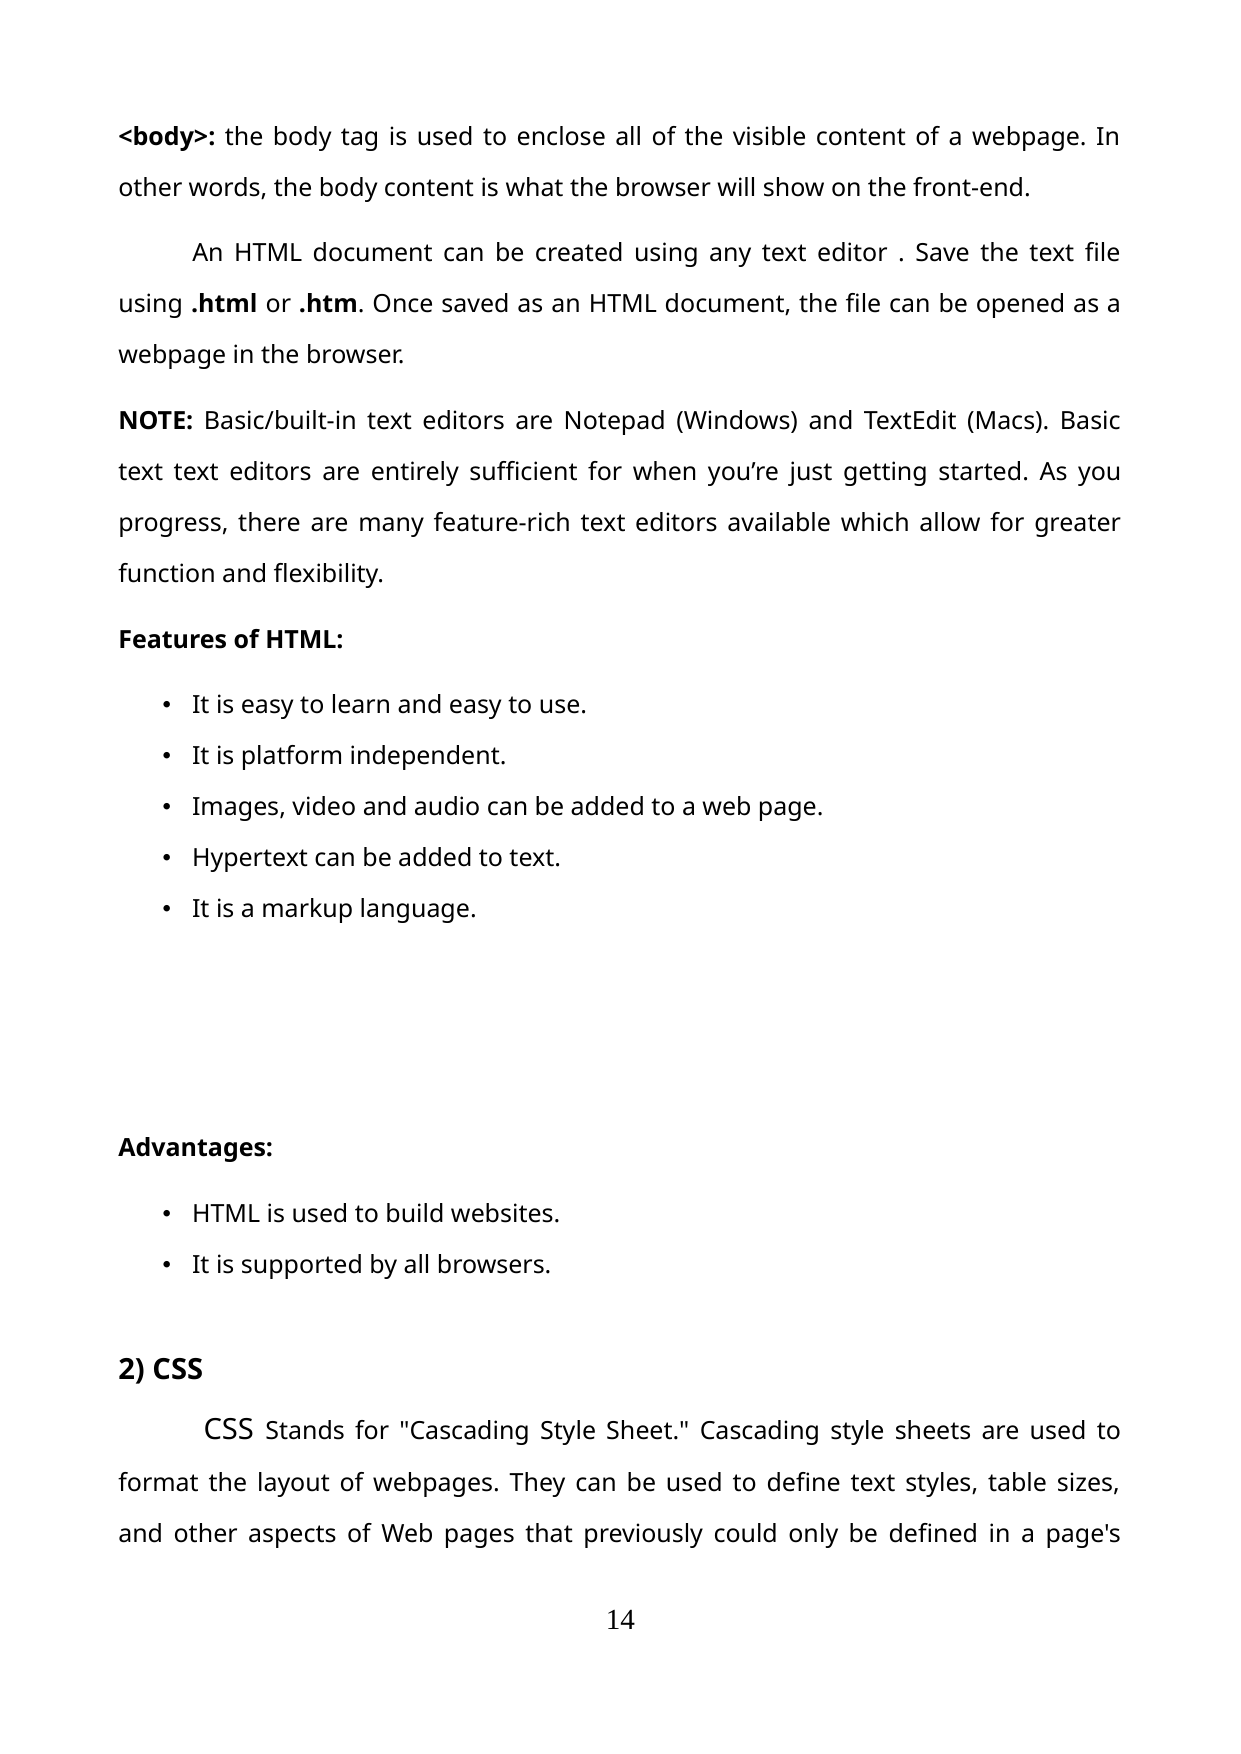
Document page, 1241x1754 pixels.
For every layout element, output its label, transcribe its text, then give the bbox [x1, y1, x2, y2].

list It is platform independent. [162, 738, 1122, 772]
text 2) CSS [118, 1348, 1122, 1388]
text CSS Stands for "Cascading Style Sheet." Cascading style sheets are used to format the layout of webpages. They can be used to define text styles, table sizes, and other aspects of Web pages that previously could only be defined in a page's [118, 1408, 1122, 1550]
text NOTE: Basic/built-in text editors are Notepad (Windows) and TextEdit (Macs). Basic text text editors are entirely sufficient for when you’re just getting started. As you progress, there are many feature-rich text editors available which allow for greater function and flexibility. [118, 402, 1122, 590]
text <body>: the body tag is used to enclose all of the visible content of a webpage. In other words, the body content is what the browser will show on the front-end. [118, 118, 1122, 203]
list Hypertext can be added to text. [162, 840, 1122, 874]
list It is a markup language. [162, 891, 1122, 925]
text Advantages: [118, 1130, 1122, 1164]
text Features of HTML: [118, 621, 1122, 655]
list Images, video and audio can be added to a web page. [162, 789, 1122, 823]
list HTML is used to build websites. [162, 1195, 1122, 1229]
text An HTML document can be created using any text editor . Save the text file using .html or .htm. Once saved as an HTML document, the file can be opened as a webpage in the browser. [118, 235, 1122, 371]
list It is easy to learn and easy to use. [162, 687, 1122, 721]
list It is supported by all browsers. [162, 1246, 1122, 1281]
